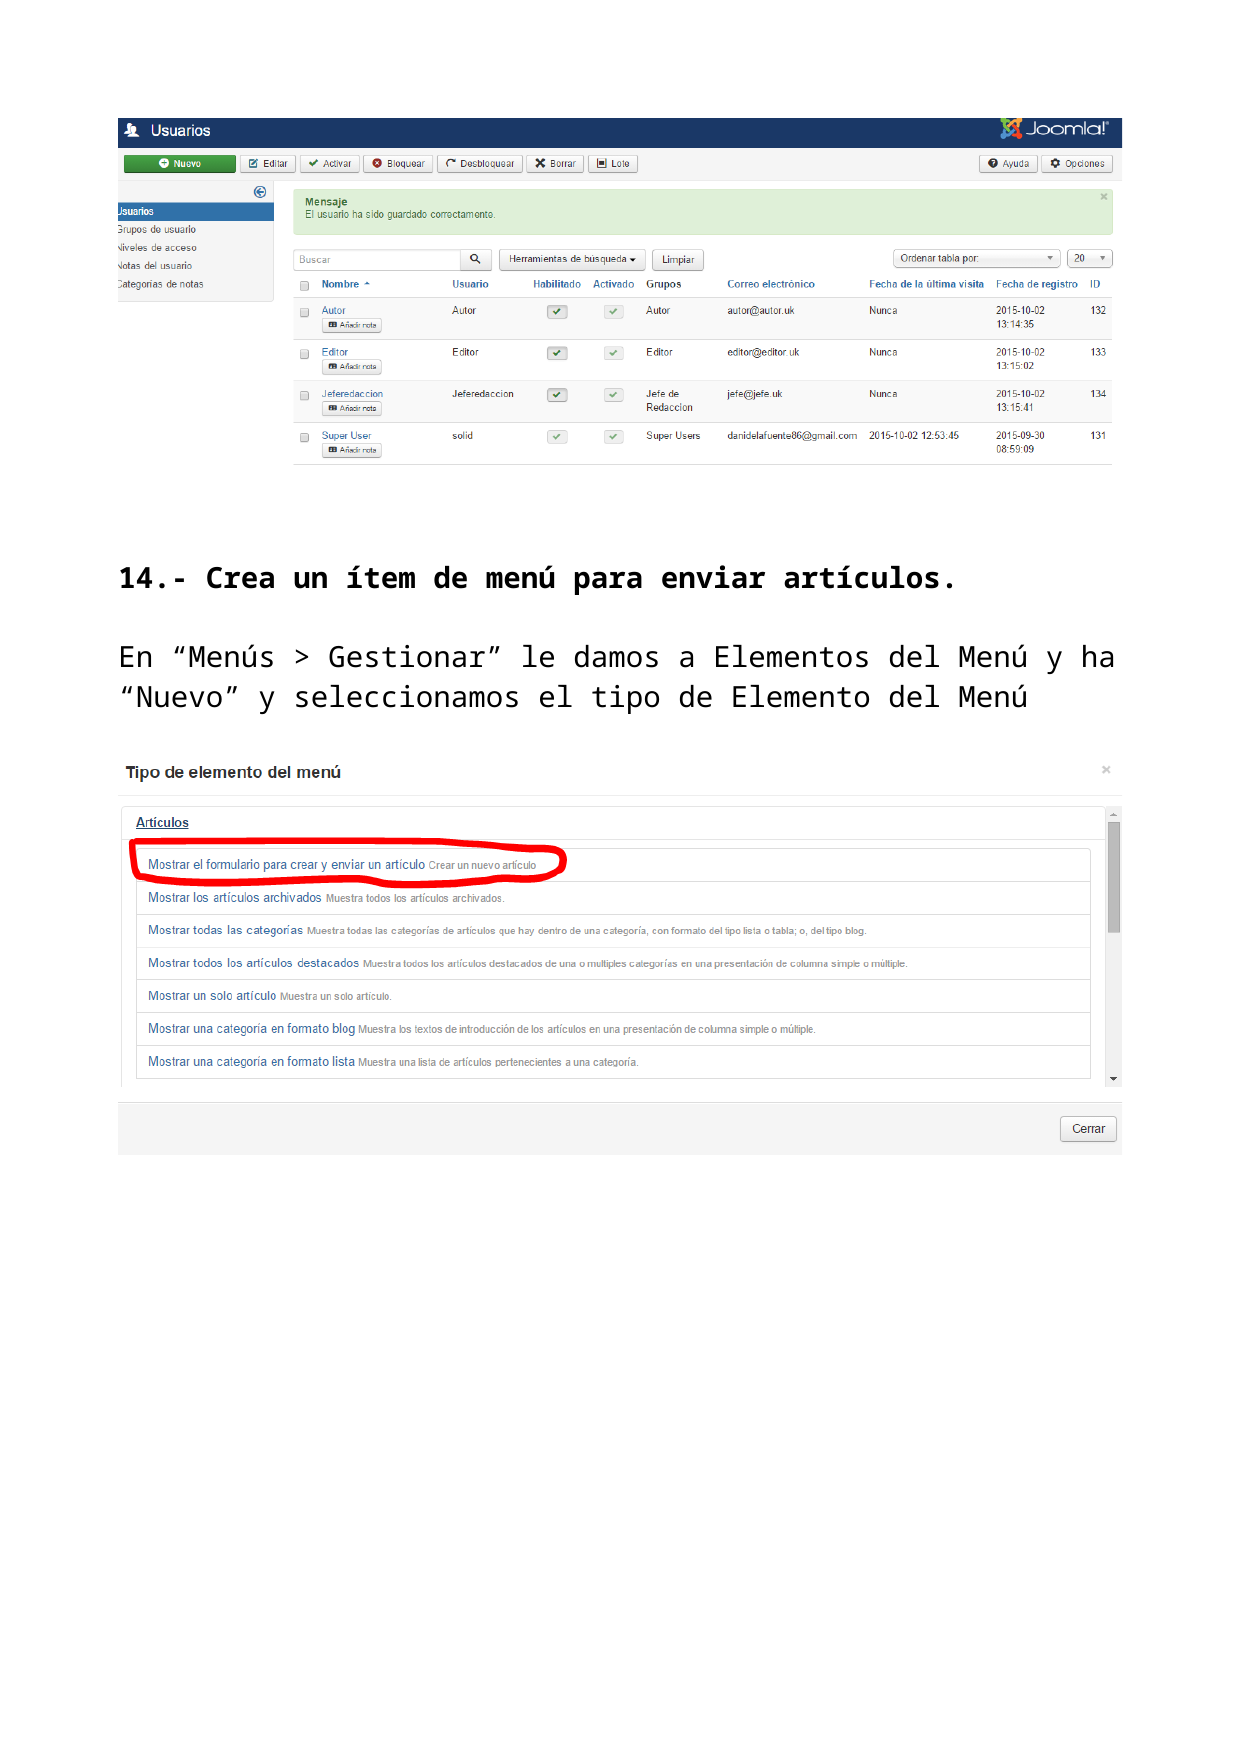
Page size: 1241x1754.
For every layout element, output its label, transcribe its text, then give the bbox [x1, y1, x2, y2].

text 14.- Crea un ítem de menú para enviar artículos. [118, 557, 1122, 597]
picture [118, 755, 1123, 1155]
text En “Menús > Gestionar” le damos a Elementos del Menú y ha “Nuevo” y seleccionamos el tipo de Elemento del Menú [118, 637, 1122, 716]
picture [118, 118, 1123, 478]
